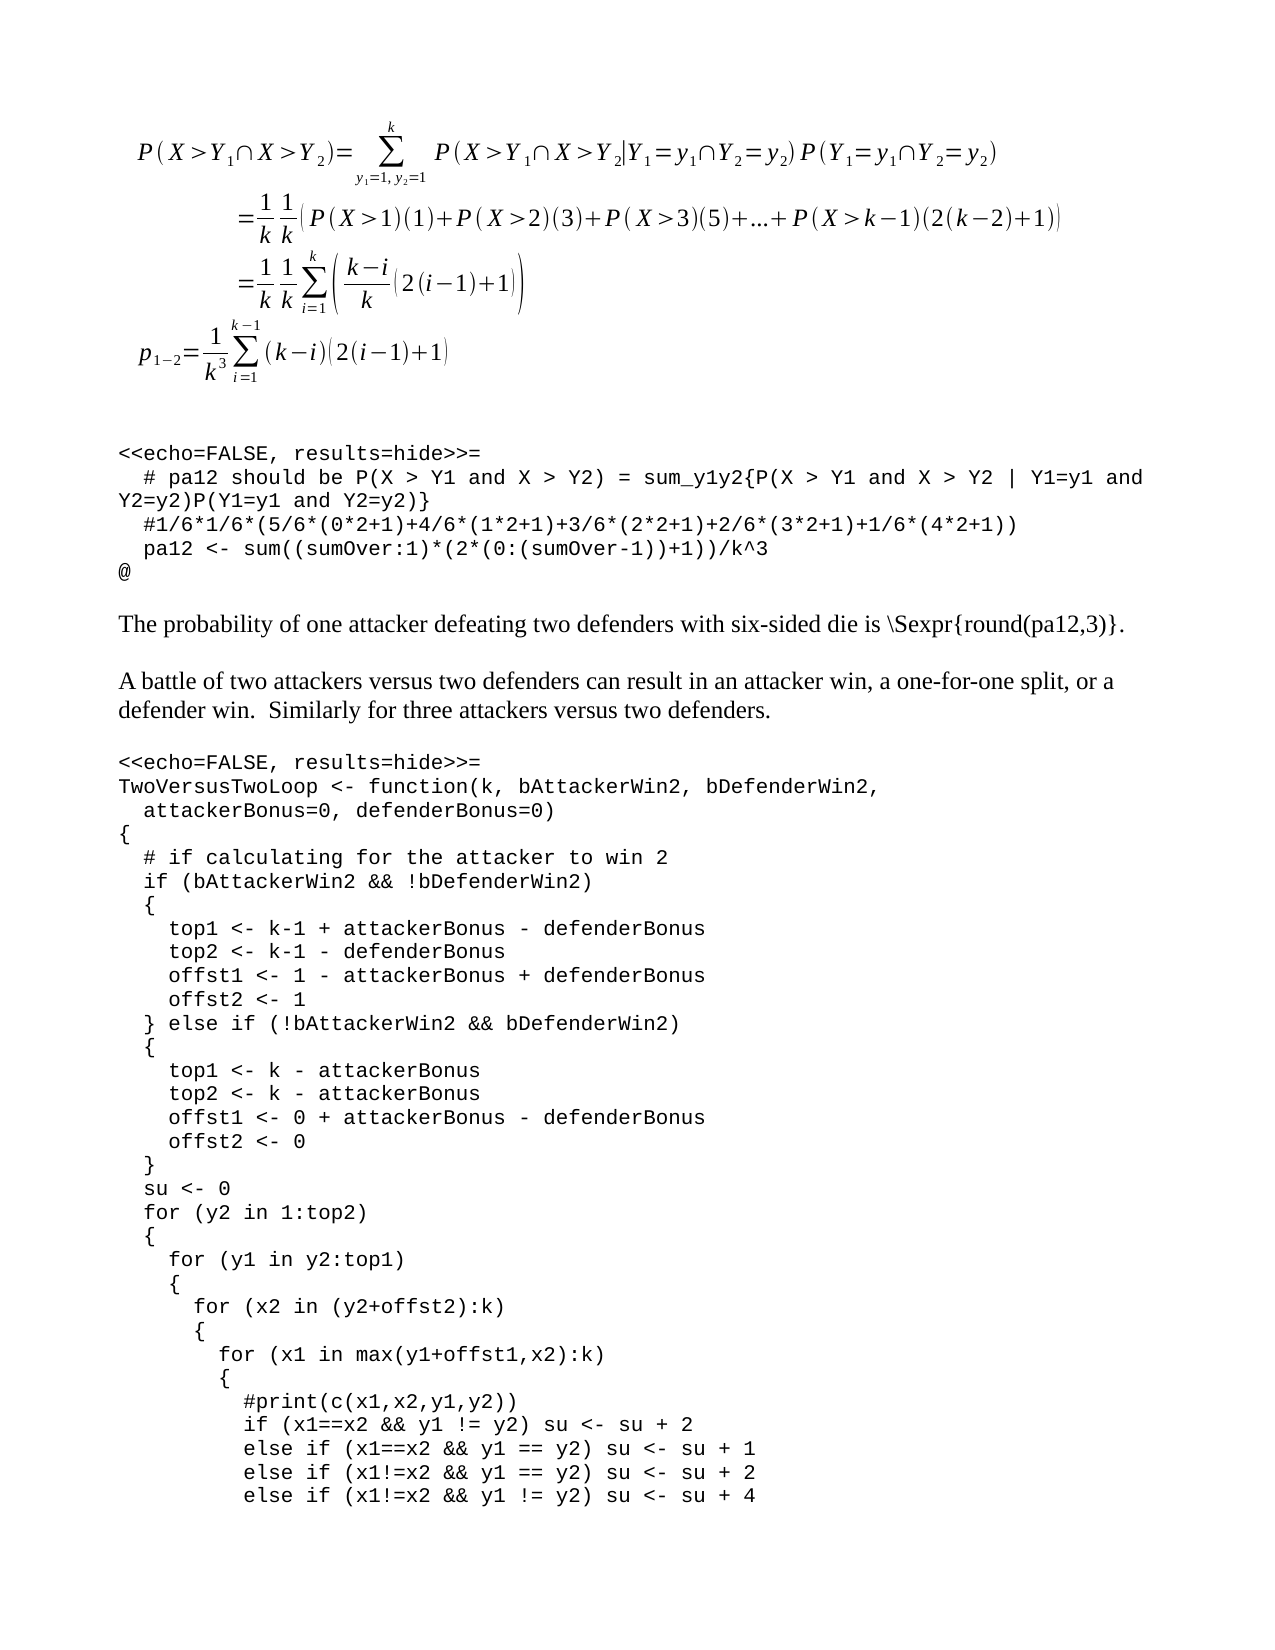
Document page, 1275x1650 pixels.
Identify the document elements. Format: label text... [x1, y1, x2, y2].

text else if (x1!=x2 && y1 == y2) su <- su + 2 [118, 1462, 1157, 1485]
text top1 <- k - attackerBonus [118, 1060, 1157, 1083]
text { [118, 1367, 1157, 1391]
text <<echo=FALSE, results=hide>>= [118, 752, 1157, 776]
text #print(c(x1,x2,y1,y2)) [118, 1391, 1157, 1414]
text for (y1 in y2:top1) [118, 1249, 1157, 1273]
text offst1 <- 0 + attackerBonus - defenderBonus [118, 1107, 1157, 1131]
text } else if (!bAttackerWin2 && bDefenderWin2) [118, 1012, 1157, 1036]
text offst2 <- 1 [118, 989, 1157, 1012]
text for (x1 in max(y1+offst1,x2):k) [118, 1343, 1157, 1367]
text { [118, 894, 1157, 918]
text { [118, 1320, 1157, 1343]
text pa12 <- sum((sumOver:1)*(2*(0:(sumOver-1))+1))/k^3 [118, 538, 1157, 561]
text <<echo=FALSE, results=hide>>= [118, 443, 1157, 467]
text else if (x1!=x2 && y1 != y2) su <- su + 4 [118, 1485, 1157, 1509]
text @ [118, 561, 1157, 585]
text offst1 <- 1 - attackerBonus + defenderBonus [118, 965, 1157, 989]
text { [118, 1036, 1157, 1060]
text top1 <- k-1 + attackerBonus - defenderBonus [118, 918, 1157, 942]
text su <- 0 [118, 1178, 1157, 1202]
text top2 <- k - attackerBonus [118, 1083, 1157, 1107]
text #1/6*1/6*(5/6*(0*2+1)+4/6*(1*2+1)+3/6*(2*2+1)+2/6*(3*2+1)+1/6*(4*2+1)) [118, 514, 1157, 538]
text { [118, 823, 1157, 847]
text attackerBonus=0, defenderBonus=0) [118, 800, 1157, 823]
text if (x1==x2 && y1 != y2) su <- su + 2 [118, 1414, 1157, 1438]
text for (x2 in (y2+offst2):k) [118, 1296, 1157, 1320]
text top2 <- k-1 - defenderBonus [118, 942, 1157, 965]
text The probability of one attacker defeating two defenders with six-sided die is \Sexpr{round(pa12,3)}. [118, 609, 1157, 637]
text # pa12 should be P(X > Y1 and X > Y2) = sum_y1y2{P(X > Y1 and X > Y2 | Y1=y1 and Y2=y2)P(Y1=y1 and Y2=y2)} [118, 467, 1157, 514]
text offst2 <- 0 [118, 1131, 1157, 1154]
text for (y2 in 1:top2) [118, 1202, 1157, 1225]
text if (bAttackerWin2 && !bDefenderWin2) [118, 871, 1157, 894]
text else if (x1==x2 && y1 == y2) su <- su + 1 [118, 1438, 1157, 1462]
text A battle of two attackers versus two defenders can result in an attacker win, a one-for-one split, or a defender win. Similarly for three attackers versus two defenders. [118, 666, 1157, 724]
text } [118, 1154, 1157, 1178]
text # if calculating for the attacker to win 2 [118, 847, 1157, 871]
text TwoVersusTwoLoop <- function(k, bAttackerWin2, bDefenderWin2, [118, 776, 1157, 800]
text { [118, 1273, 1157, 1296]
text { [118, 1225, 1157, 1249]
